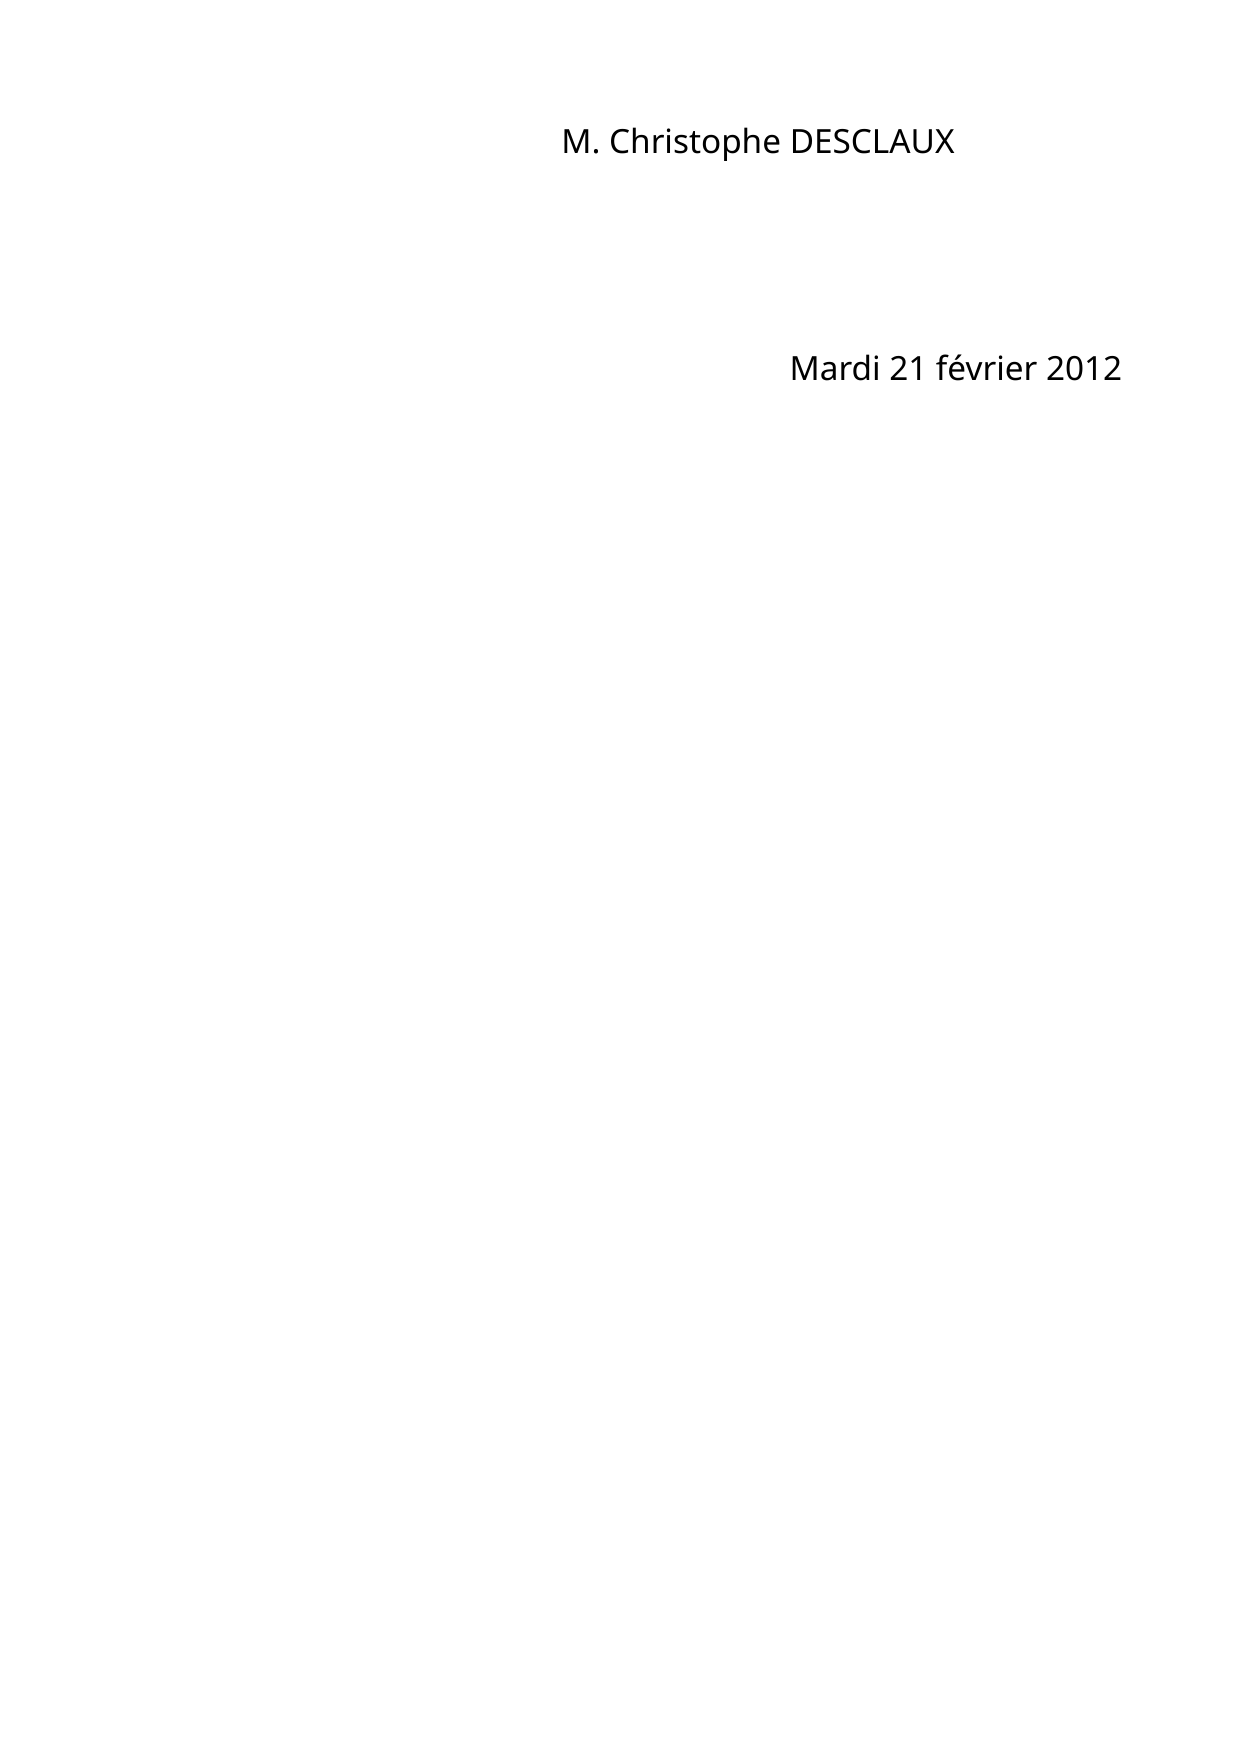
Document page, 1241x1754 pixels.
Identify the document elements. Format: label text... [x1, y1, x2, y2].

text M. Christophe DESCLAUX [118, 118, 1122, 163]
text Mardi 21 février 2012 [118, 345, 1122, 391]
